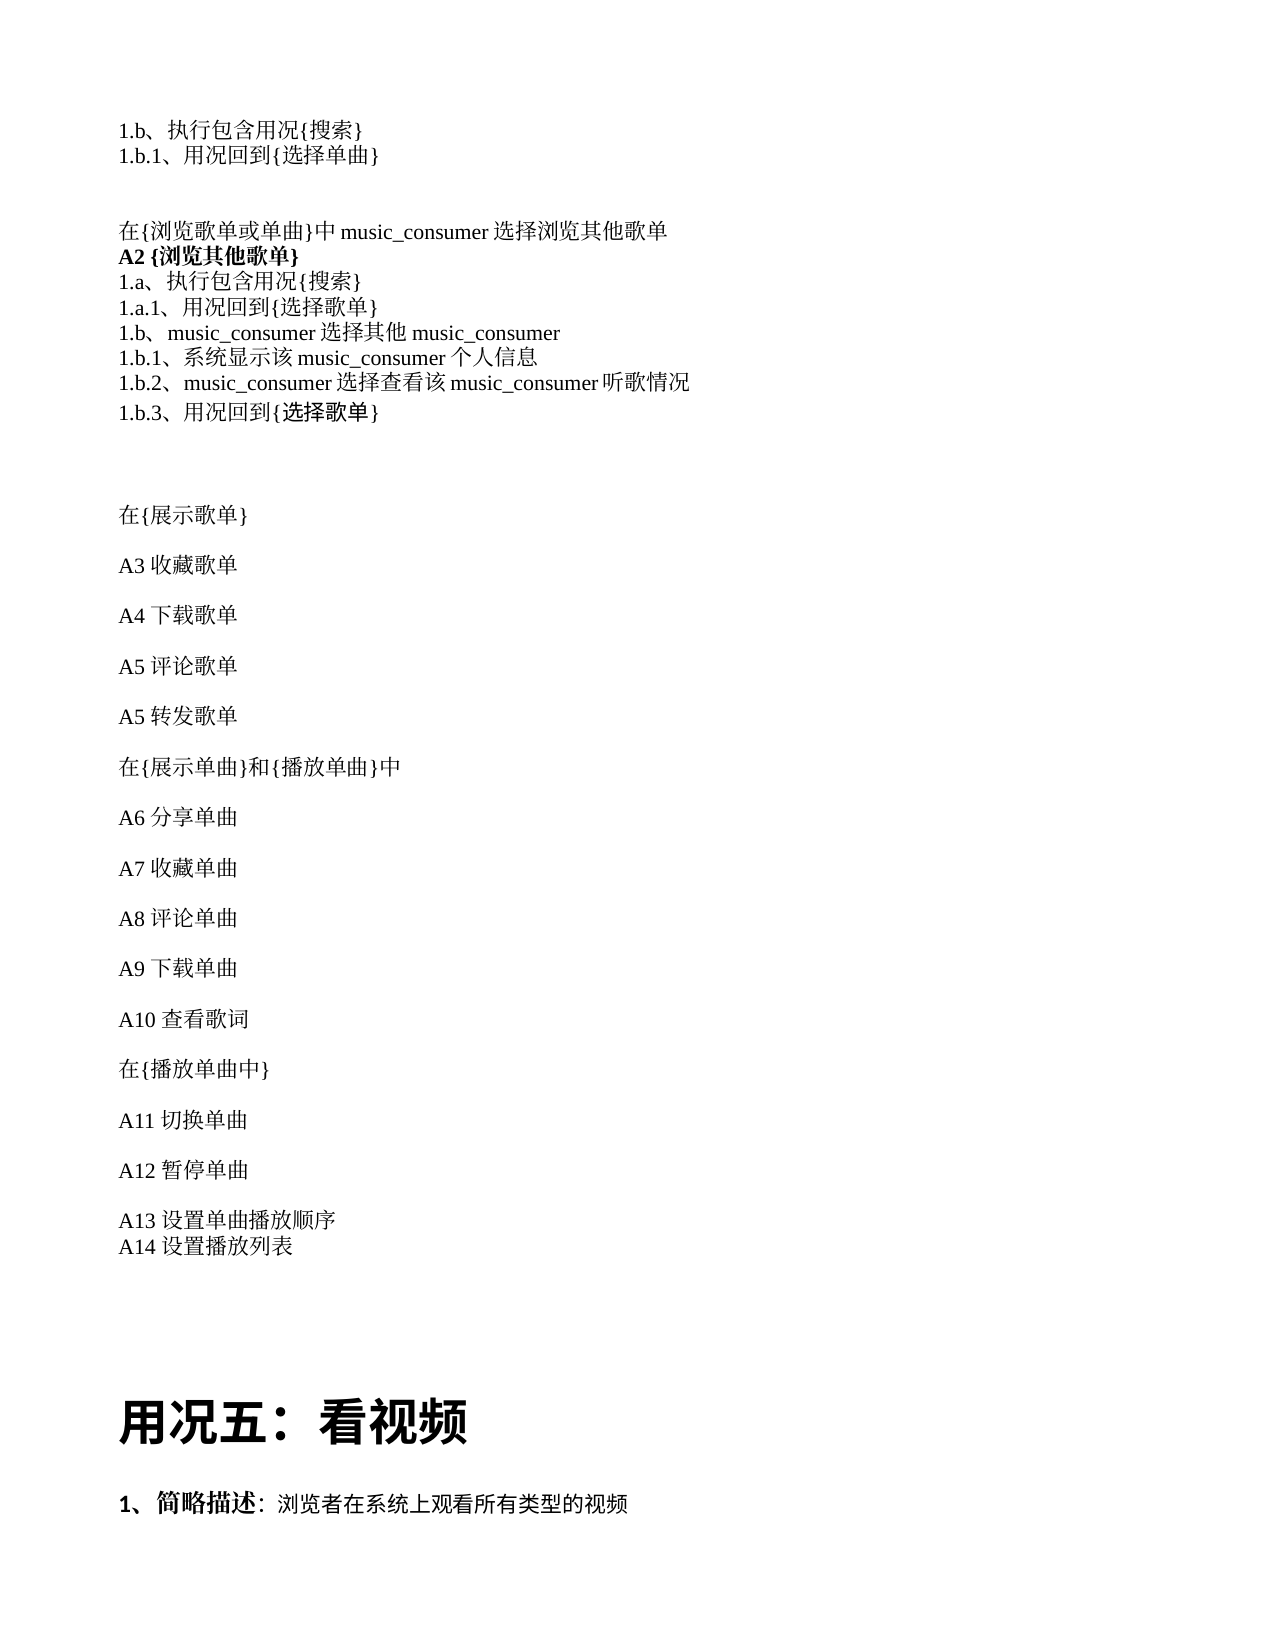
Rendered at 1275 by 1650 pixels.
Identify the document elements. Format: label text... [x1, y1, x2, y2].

text 1.b.1、用况回到{选择单曲} [118, 143, 1157, 168]
text A7 收藏单曲 [118, 856, 1157, 881]
text 1.a.1、用况回到{选择歌单} [118, 294, 1157, 320]
text 在{展示歌单} [118, 503, 1157, 528]
text 1.a、执行包含用况{搜索} [118, 269, 1157, 294]
text 1.b.1、系统显示该music_consumer个人信息 [118, 345, 1157, 370]
text A5 评论歌单 [118, 654, 1157, 679]
text 在{浏览歌单或单曲}中music_consumer选择浏览其他歌单 [118, 219, 1157, 244]
text A11 切换单曲 [118, 1108, 1157, 1133]
text 1.b.3、用况回到{选择歌单} [118, 395, 1157, 427]
text A2 {浏览其他歌单} [118, 244, 1157, 269]
text A3 收藏歌单 [118, 553, 1157, 578]
text A8 评论单曲 [118, 906, 1157, 931]
text 在{播放单曲中} [118, 1057, 1157, 1082]
text A6 分享单曲 [118, 805, 1157, 830]
text A10 查看歌词 [118, 1007, 1157, 1032]
text 1.b.2、music_consumer选择查看该music_consumer听歌情况 [118, 370, 1157, 395]
text A14 设置播放列表 [118, 1234, 1157, 1259]
text 1.b、执行包含用况{搜索} [118, 118, 1157, 143]
text A13 设置单曲播放顺序 [118, 1208, 1157, 1234]
text 在{展示单曲}和{播放单曲}中 [118, 755, 1157, 780]
text 1.b、music_consumer选择其他music_consumer [118, 320, 1157, 345]
text A4 下载歌单 [118, 603, 1157, 629]
text 1、简略描述：浏览者在系统上观看所有类型的视频 [118, 1483, 1157, 1519]
text A12 暂停单曲 [118, 1158, 1157, 1183]
text A9 下载单曲 [118, 956, 1157, 982]
text 用况五：看视频 [118, 1382, 1157, 1454]
text A5 转发歌单 [118, 704, 1157, 729]
